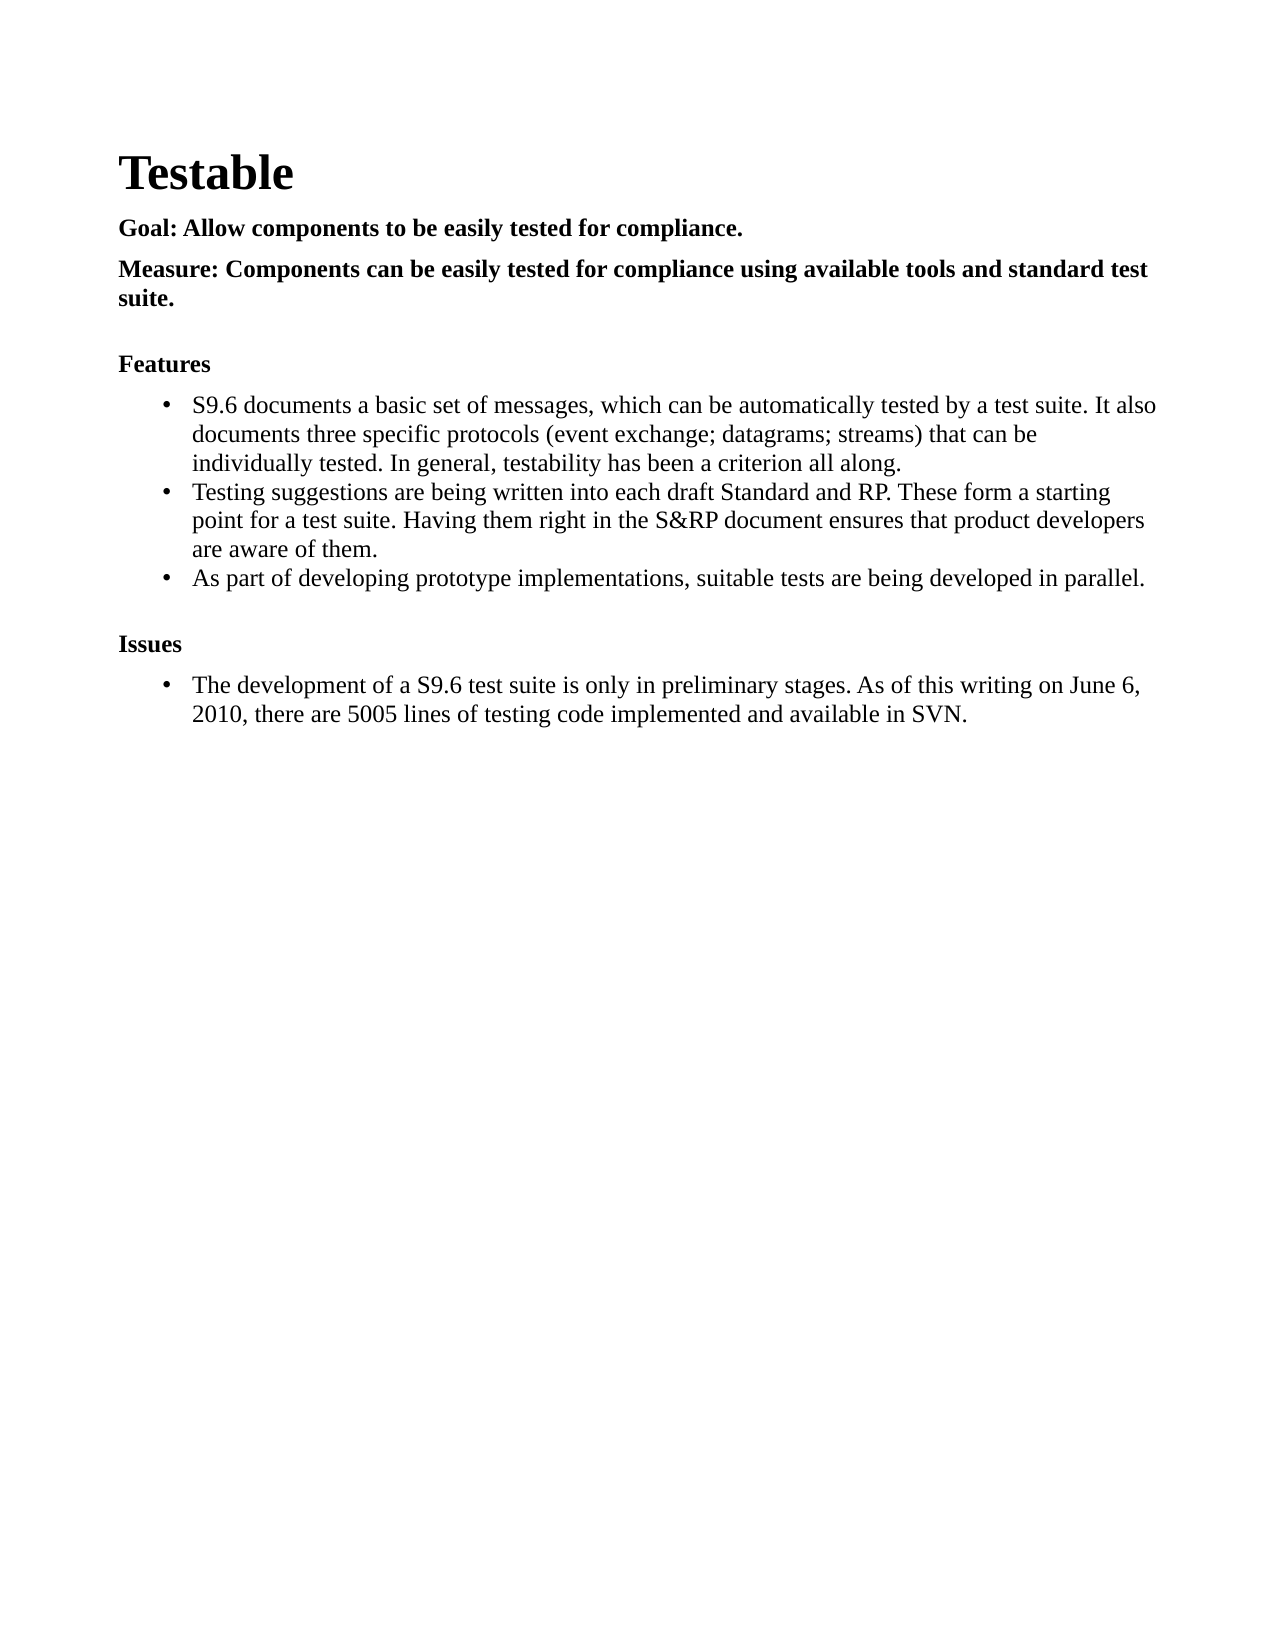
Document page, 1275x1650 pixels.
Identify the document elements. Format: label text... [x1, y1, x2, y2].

subtitle Features [118, 349, 1157, 378]
subtitle Testable [118, 143, 1157, 201]
list As part of developing prototype implementations, suitable tests are being developed in parallel. [162, 563, 1157, 592]
subtitle Issues [118, 629, 1157, 658]
list The development of a S9.6 test suite is only in preliminary stages. As of this writing on June 6, 2010, there are 5005 lines of testing code implemented and available in SVN. [162, 671, 1157, 728]
list S9.6 documents a basic set of messages, which can be automatically tested by a test suite. It also documents three specific protocols (event exchange; datagrams; streams) that can be individually tested. In general, testability has been a criterion all along. [162, 391, 1157, 477]
text Measure: Components can be easily tested for compliance using available tools and standard test suite. [118, 254, 1157, 312]
list Testing suggestions are being written into each draft Standard and RP. These form a starting point for a test suite. Having them right in the S&RP document ensures that product developers are aware of them. [162, 477, 1157, 563]
text Goal: Allow components to be easily tested for compliance. [118, 213, 1157, 242]
